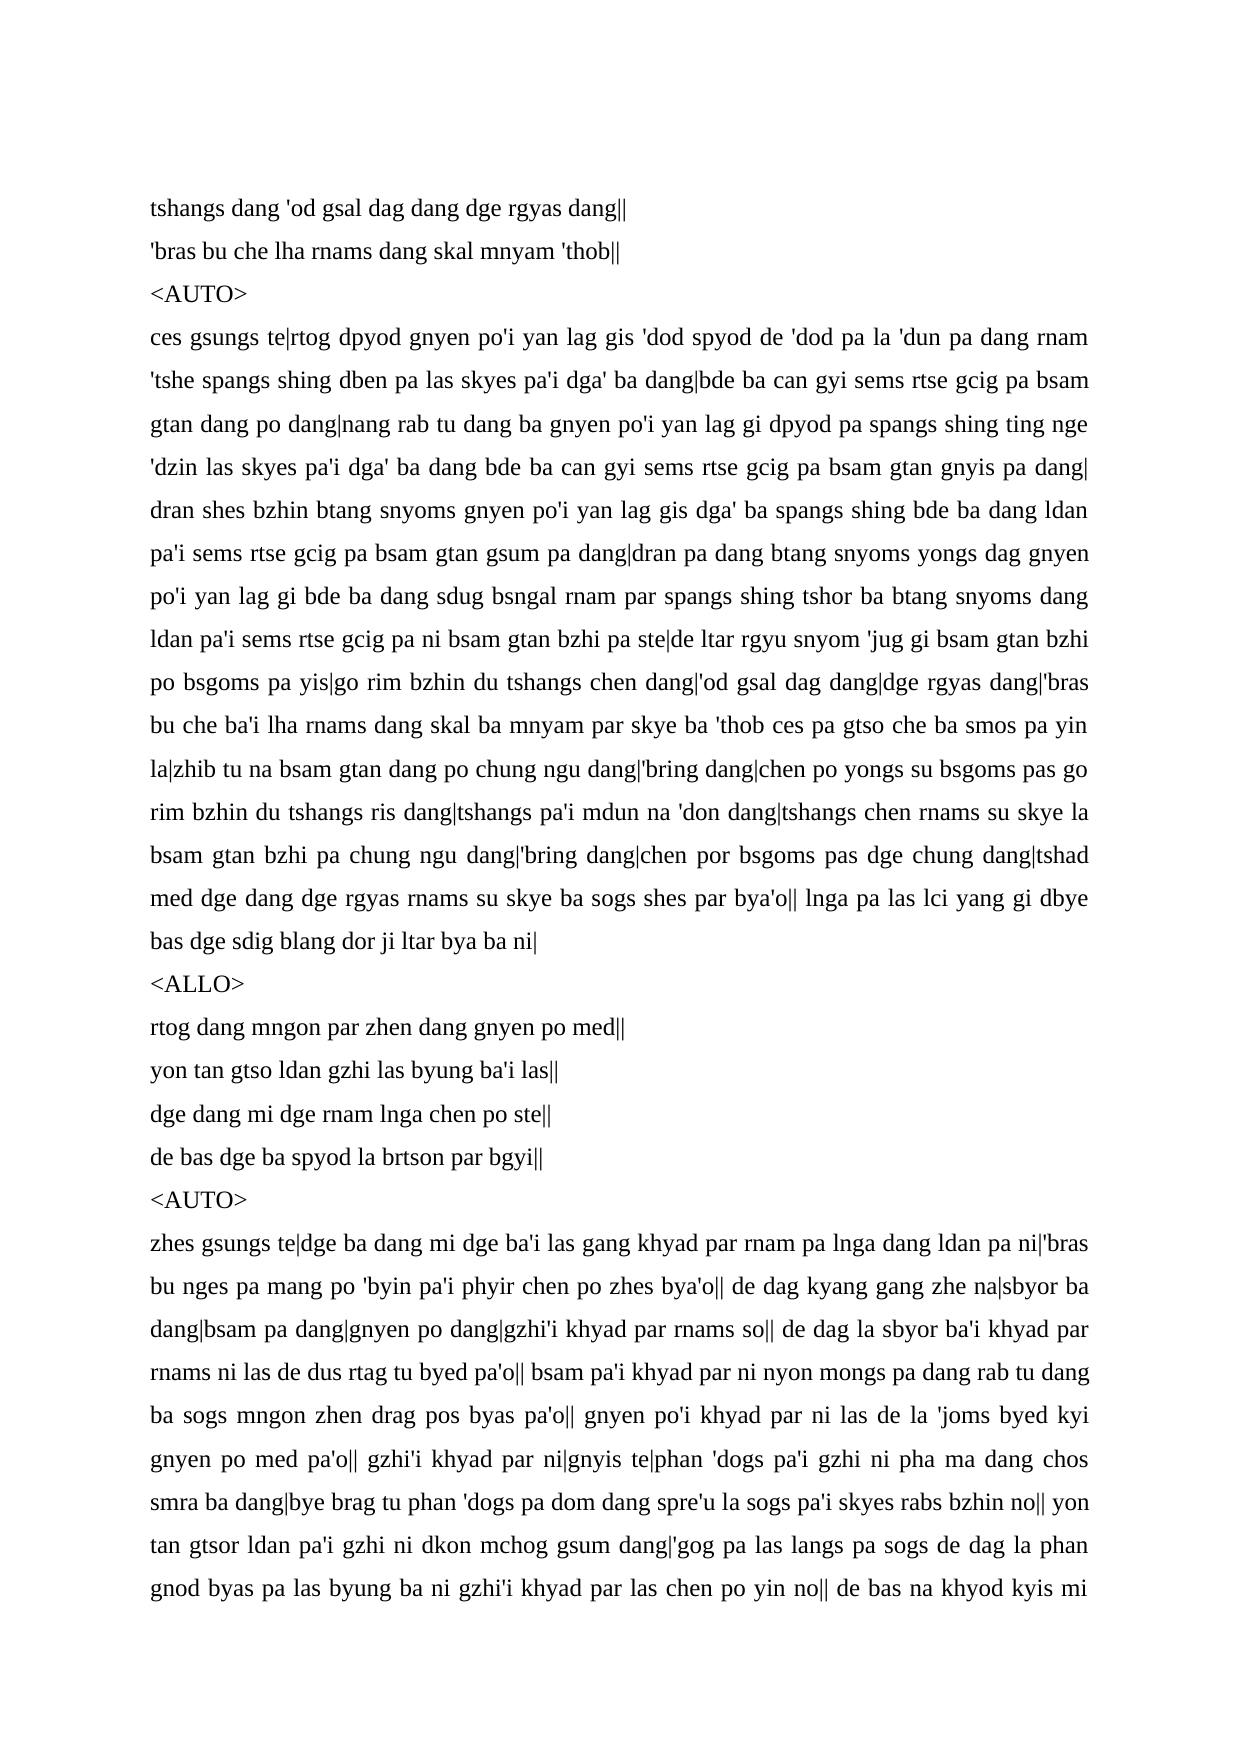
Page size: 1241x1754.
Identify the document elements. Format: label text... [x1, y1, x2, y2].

text 'bras bu che lha rnams dang skal mnyam 'thob|| [150, 236, 1090, 265]
text tshangs dang 'od gsal dag dang dge rgyas dang|| [150, 193, 1090, 222]
text <AUTO> [150, 279, 1090, 308]
text ces gsungs te|rtog dpyod gnyen po'i yan lag gis 'dod spyod de 'dod pa la 'dun pa dang rnam 'tshe spangs shing dben pa las skyes pa'i dga' ba dang|bde ba can gyi sems rtse gcig pa bsam gtan dang po dang|nang rab tu dang ba gnyen po'i yan lag gi dpyod pa spangs shing ting nge 'dzin las skyes pa'i dga' ba dang bde ba can gyi sems rtse gcig pa bsam gtan gnyis pa dang|dran shes bzhin btang snyoms gnyen po'i yan lag gis dga' ba spangs shing bde ba dang ldan pa'i sems rtse gcig pa bsam gtan gsum pa dang|dran pa dang btang snyoms yongs dag gnyen po'i yan lag gi bde ba dang sdug bsngal rnam par spangs shing tshor ba btang snyoms dang ldan pa'i sems rtse gcig pa ni bsam gtan bzhi pa ste|de ltar rgyu snyom 'jug gi bsam gtan bzhi po bsgoms pa yis|go rim bzhin du tshangs chen dang|'od gsal dag dang|dge rgyas dang|'bras bu che ba'i lha rnams dang skal ba mnyam par skye ba 'thob ces pa gtso che ba smos pa yin la|zhib tu na bsam gtan dang po chung ngu dang|'bring dang|chen po yongs su bsgoms pas go rim bzhin du tshangs ris dang|tshangs pa'i mdun na 'don dang|tshangs chen rnams su skye la bsam gtan bzhi pa chung ngu dang|'bring dang|chen por bsgoms pas dge chung dang|tshad med dge dang dge rgyas rnams su skye ba sogs shes par bya'o|| lnga pa las lci yang gi dbye bas dge sdig blang dor ji ltar bya ba ni| [150, 322, 1090, 955]
text <ALLO> [150, 969, 1090, 998]
text yon tan gtso ldan gzhi las byung ba'i las|| [150, 1056, 1090, 1084]
text de bas dge ba spyod la brtson par bgyi|| [150, 1142, 1090, 1171]
text dge dang mi dge rnam lnga chen po ste|| [150, 1099, 1090, 1127]
text zhes gsungs te|dge ba dang mi dge ba'i las gang khyad par rnam pa lnga dang ldan pa ni|'bras bu nges pa mang po 'byin pa'i phyir chen po zhes bya'o|| de dag kyang gang zhe na|sbyor ba dang|bsam pa dang|gnyen po dang|gzhi'i khyad par rnams so|| de dag la sbyor ba'i khyad par rnams ni las de dus rtag tu byed pa'o|| bsam pa'i khyad par ni nyon mongs pa dang rab tu dang ba sogs mngon zhen drag pos byas pa'o|| gnyen po'i khyad par ni las de la 'joms byed kyi gnyen po med pa'o|| gzhi'i khyad par ni|gnyis te|phan 'dogs pa'i gzhi ni pha ma dang chos smra ba dang|bye brag tu phan 'dogs pa dom dang spre'u la sogs pa'i skyes rabs bzhin no|| yon tan gtsor ldan pa'i gzhi ni dkon mchog gsum dang|'gog pa las langs pa sogs de dag la phan gnod byas pa las byung ba ni gzhi'i khyad par las chen po yin no|| de bas na khyod kyis mi [150, 1228, 1090, 1602]
text rtog dang mngon par zhen dang gnyen po med|| [150, 1012, 1090, 1041]
text <AUTO> [150, 1185, 1090, 1214]
